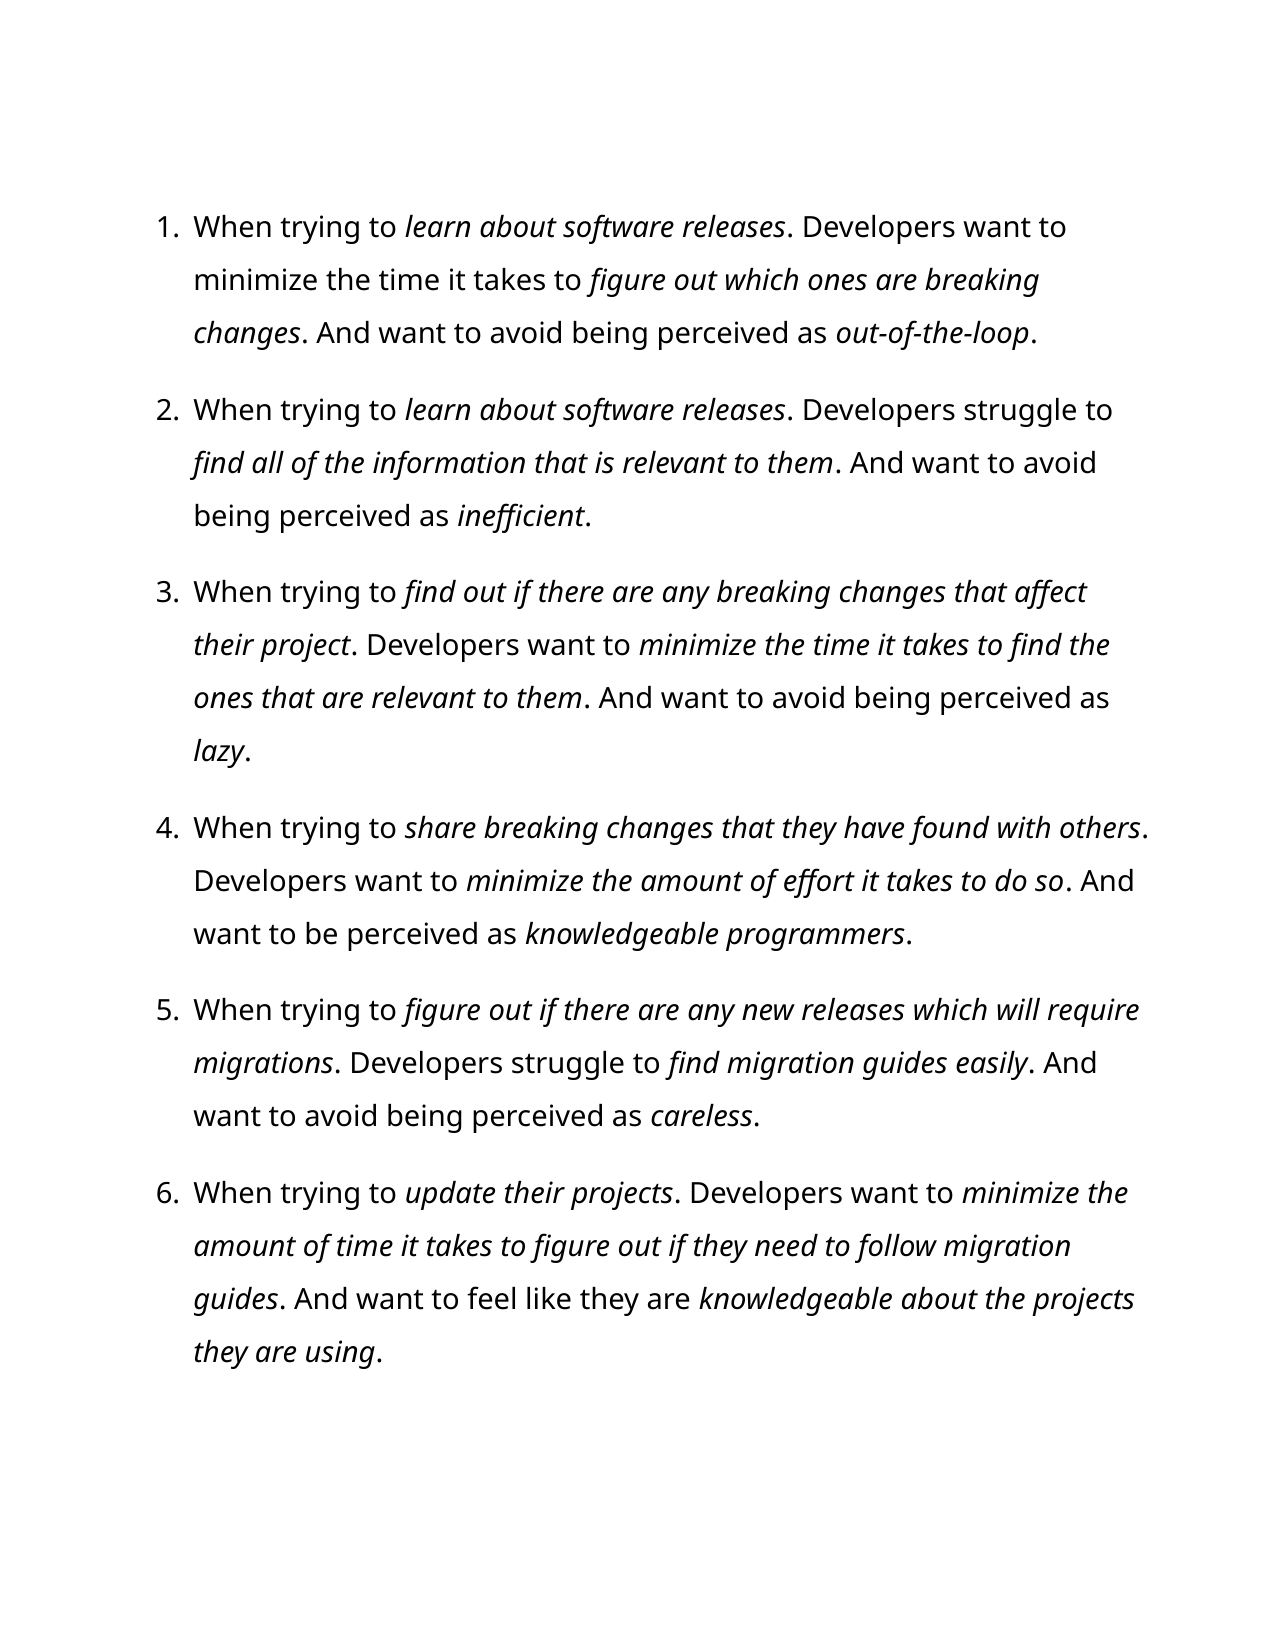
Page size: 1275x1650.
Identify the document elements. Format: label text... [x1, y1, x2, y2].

list When trying to learn about software releases. Developers struggle to find all of the information that is relevant to them. And want to avoid being perceived as inefficient. [156, 389, 1157, 535]
list When trying to share breaking changes that they have found with others. Developers want to minimize the amount of effort it takes to do so. And want to be perceived as knowledgeable programmers. [156, 807, 1157, 953]
list When trying to find out if there are any breaking changes that affect their project. Developers want to minimize the time it takes to find the ones that are relevant to them. And want to avoid being perceived as lazy. [156, 572, 1157, 770]
list When trying to figure out if there are any new releases which will require migrations. Developers struggle to find migration guides easily. And want to avoid being perceived as careless. [156, 989, 1157, 1135]
list When trying to learn about software releases. Developers want to minimize the time it takes to figure out which ones are breaking changes. And want to avoid being perceived as out-of-the-loop. [156, 207, 1157, 352]
list When trying to update their projects. Developers want to minimize the amount of time it takes to figure out if they need to follow migration guides. And want to feel like they are knowledgeable about the projects they are using. [156, 1172, 1157, 1371]
